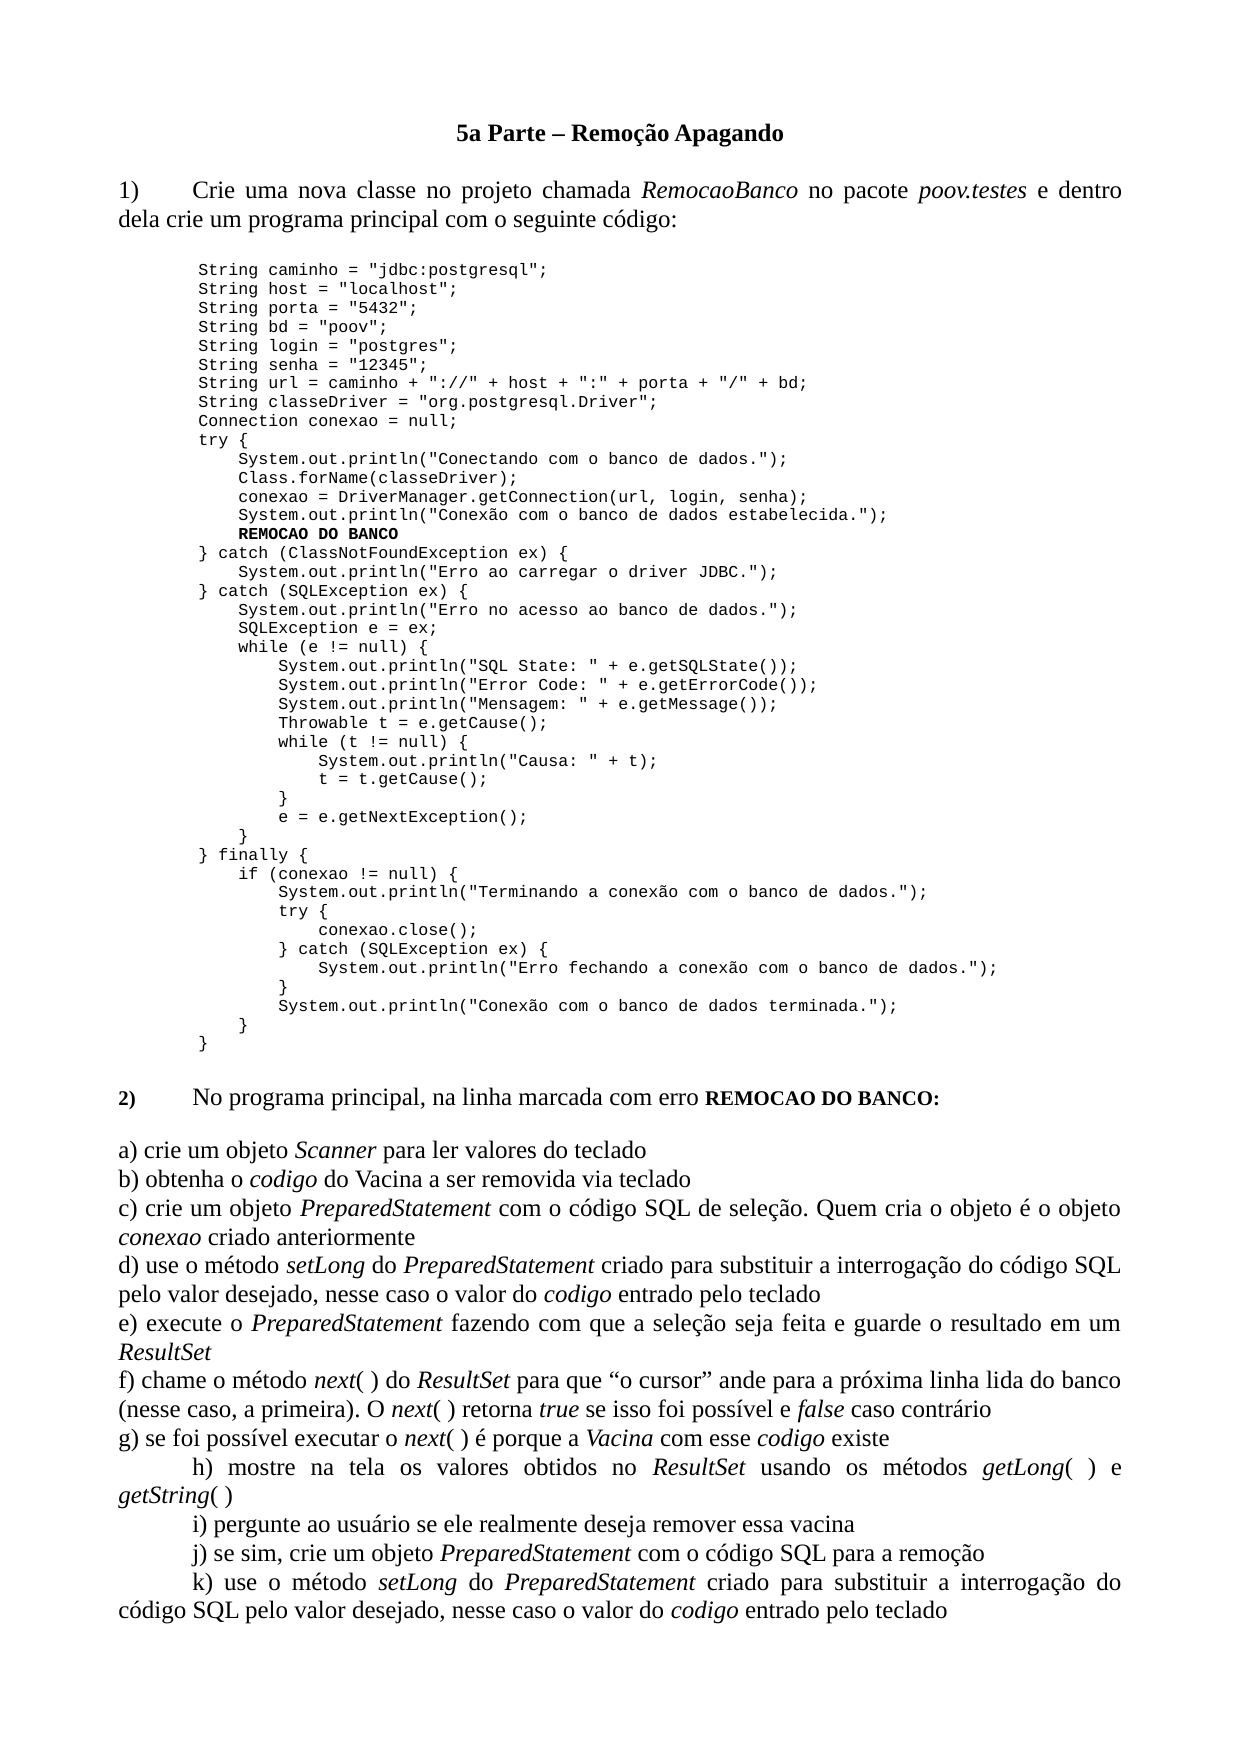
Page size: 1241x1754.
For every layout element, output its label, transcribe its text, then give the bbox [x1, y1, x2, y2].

list g) se foi possível executar o next( ) é porque a Vacina com esse codigo existe [118, 1423, 1122, 1452]
list d) use o método setLong do PreparedStatement criado para substituir a interrogação do código SQL pelo valor desejado, nesse caso o valor do codigo entrado pelo teclado [118, 1250, 1122, 1308]
text System.out.println("Conexão com o banco de dados estabelecida."); [118, 507, 1122, 526]
text String porta = "5432"; [118, 299, 1122, 318]
text REMOCAO DO BANCO [118, 526, 1122, 545]
text System.out.println("Terminando a conexão com o banco de dados."); [118, 884, 1122, 903]
text conexao = DriverManager.getConnection(url, login, senha); [118, 488, 1122, 507]
text System.out.println("Erro ao carregar o driver JDBC."); [118, 563, 1122, 582]
text String host = "localhost"; [118, 281, 1122, 299]
text System.out.println("SQL State: " + e.getSQLState()); [118, 658, 1122, 677]
text } finally { [118, 846, 1122, 865]
text System.out.println("Conexão com o banco de dados terminada."); [118, 997, 1122, 1016]
text String classeDriver = "org.postgresql.Driver"; [118, 394, 1122, 413]
list b) obtenha o codigo do Vacina a ser removida via teclado [118, 1164, 1122, 1193]
text String url = caminho + "://" + host + ":" + porta + "/" + bd; [118, 375, 1122, 394]
text System.out.println("Erro no acesso ao banco de dados."); [118, 601, 1122, 620]
text System.out.println("Causa: " + t); [118, 752, 1122, 771]
text SQLException e = ex; [118, 620, 1122, 639]
text } catch (SQLException ex) { [118, 941, 1122, 959]
text if (conexao != null) { [118, 865, 1122, 884]
text try { [118, 432, 1122, 450]
list e) execute o PreparedStatement fazendo com que a seleção seja feita e guarde o resultado em um ResultSet [118, 1308, 1122, 1365]
text System.out.println("Erro fechando a conexão com o banco de dados."); [118, 959, 1122, 978]
text try { [118, 903, 1122, 922]
list c) crie um objeto PreparedStatement com o código SQL de seleção. Quem cria o objeto é o objeto conexao criado anteriormente [118, 1193, 1122, 1250]
text j) se sim, crie um objeto PreparedStatement com o código SQL para a remoção [118, 1538, 1122, 1567]
text h) mostre na tela os valores obtidos no ResultSet usando os métodos getLong( ) e getString( ) [118, 1452, 1122, 1509]
text System.out.println("Mensagem: " + e.getMessage()); [118, 696, 1122, 714]
text while (e != null) { [118, 639, 1122, 658]
list Crie uma nova classe no projeto chamada RemocaoBanco no pacote poov.testes e dentro dela crie um programa principal com o seguinte código: [118, 176, 1122, 233]
text String senha = "12345"; [118, 356, 1122, 375]
text i) pergunte ao usuário se ele realmente deseja remover essa vacina [118, 1509, 1122, 1538]
text } [118, 827, 1122, 846]
text conexao.close(); [118, 922, 1122, 941]
text } catch (SQLException ex) { [118, 582, 1122, 601]
text } [118, 1016, 1122, 1035]
text k) use o método setLong do PreparedStatement criado para substituir a interrogação do código SQL pelo valor desejado, nesse caso o valor do codigo entrado pelo teclado [118, 1567, 1122, 1624]
text } catch (ClassNotFoundException ex) { [118, 545, 1122, 563]
list f) chame o método next( ) do ResultSet para que “o cursor” ande para a próxima linha lida do banco (nesse caso, a primeira). O next( ) retorna true se isso foi possível e false caso contrário [118, 1365, 1122, 1423]
text } [118, 978, 1122, 997]
list a) crie um objeto Scanner para ler valores do teclado [118, 1135, 1122, 1164]
text t = t.getCause(); [118, 771, 1122, 790]
text String bd = "poov"; [118, 318, 1122, 337]
text while (t != null) { [118, 733, 1122, 752]
text e = e.getNextException(); [118, 809, 1122, 827]
text String login = "postgres"; [118, 337, 1122, 356]
text Connection conexao = null; [118, 413, 1122, 432]
text String caminho = "jdbc:postgresql"; [118, 262, 1122, 281]
list No programa principal, na linha marcada com erro REMOCAO DO BANCO: [118, 1082, 1122, 1111]
text } [118, 790, 1122, 809]
text Class.forName(classeDriver); [118, 469, 1122, 488]
text Throwable t = e.getCause(); [118, 714, 1122, 733]
text } [118, 1035, 1122, 1054]
text System.out.println("Conectando com o banco de dados."); [118, 450, 1122, 469]
text 5a Parte – Remoção Apagando [118, 118, 1122, 147]
text System.out.println("Error Code: " + e.getErrorCode()); [118, 677, 1122, 696]
